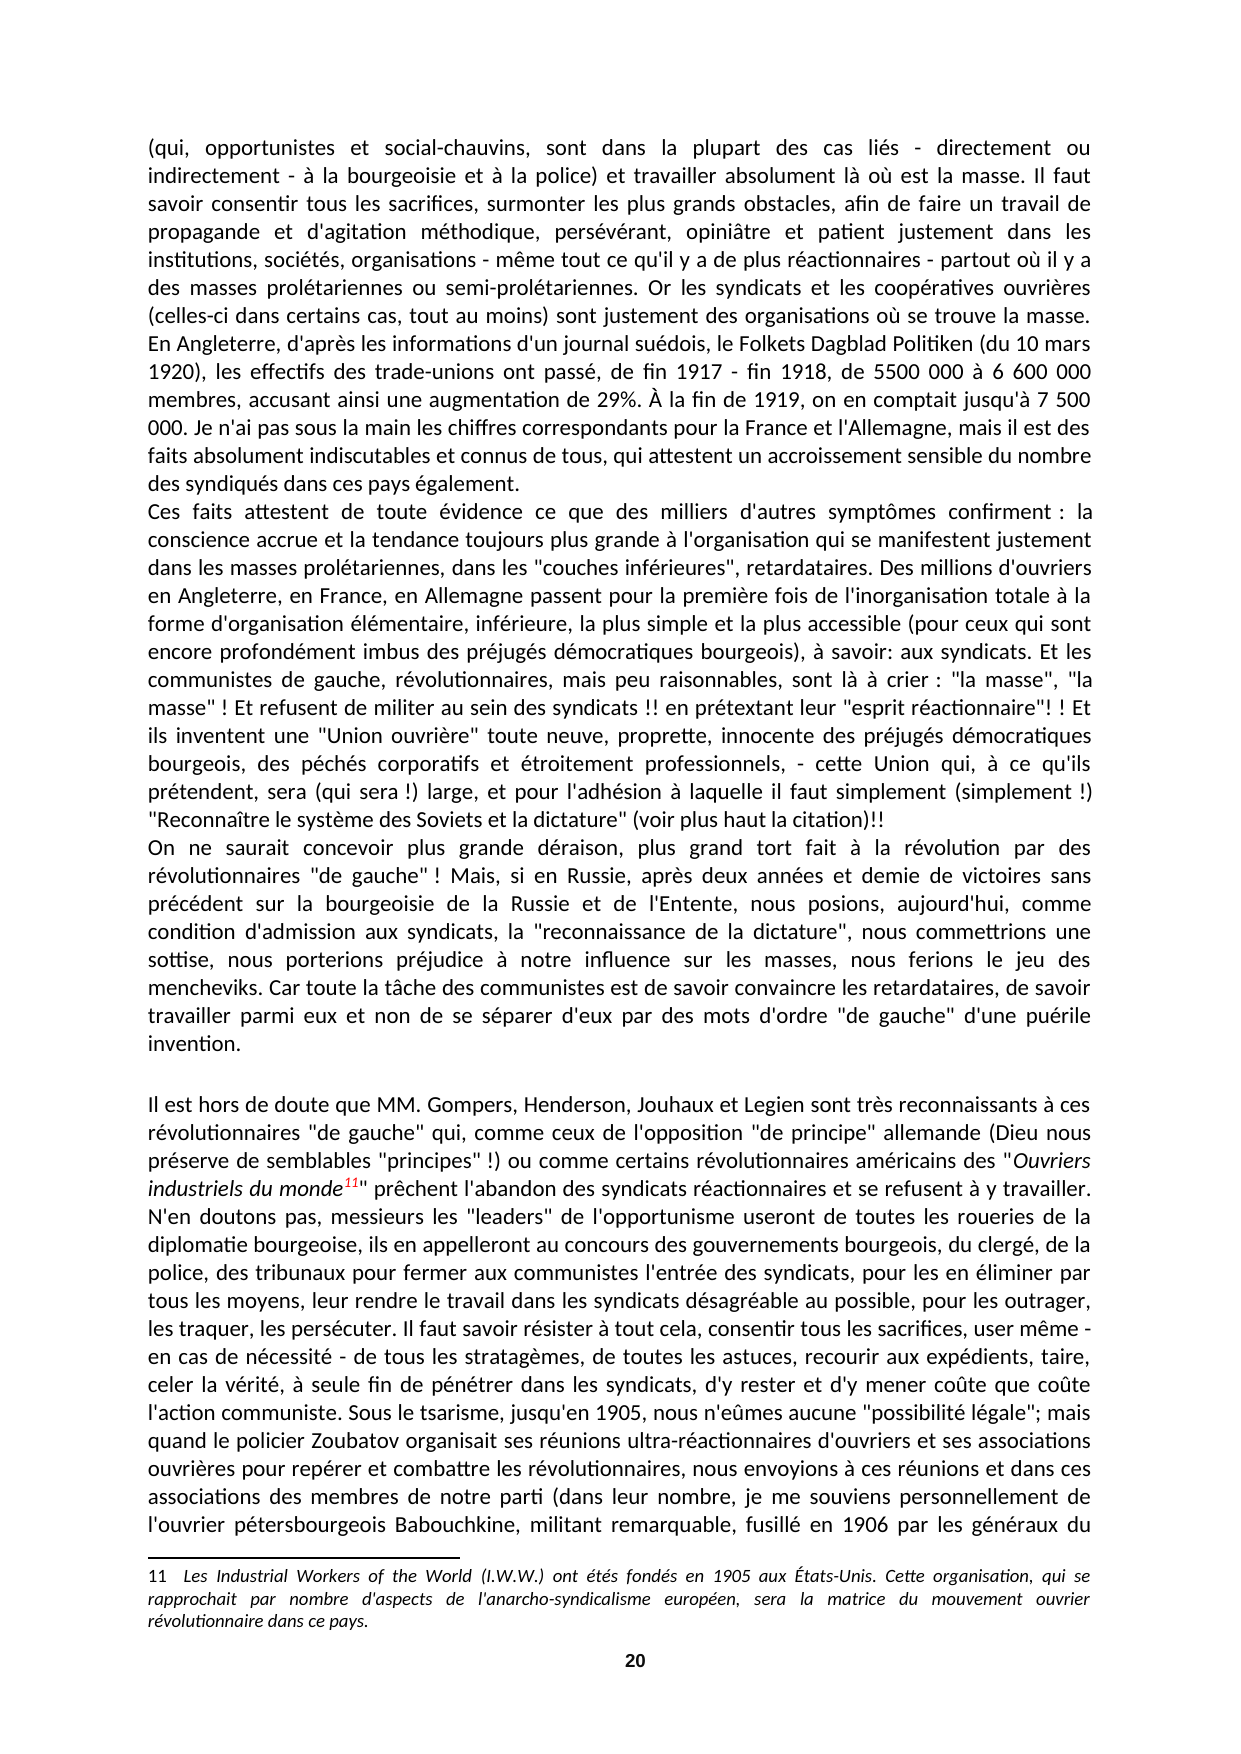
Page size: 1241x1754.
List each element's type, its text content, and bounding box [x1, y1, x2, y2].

text Il est hors de doute que MM. Gompers, Henderson, Jouhaux et Legien sont très reconnaissants à ces révolutionnaires "de gauche" qui, comme ceux de l'opposition "de principe" allemande (Dieu nous préserve de semblables "principes" !) ou comme certains révolutionnaires américains des "Ouvriers industriels du monde" prêchent l'abandon des syndicats réactionnaires et se refusent à y travailler. N'en doutons pas, messieurs les "leaders" de l'opportunisme useront de toutes les roueries de la diplomatie bourgeoise, ils en appelleront au concours des gouvernements bourgeois, du clergé, de la police, des tribunaux pour fermer aux communistes l'entrée des syndicats, pour les en éliminer par tous les moyens, leur rendre le travail dans les syndicats désagréable au possible, pour les outrager, les traquer, les persécuter. Il faut savoir résister à tout cela, consentir tous les sacrifices, user même - en cas de nécessité - de tous les stratagèmes, de toutes les astuces, recourir aux expédients, taire, celer la vérité, à seule fin de pénétrer dans les syndicats, d'y rester et d'y mener coûte que coûte l'action communiste. Sous le tsarisme, jusqu'en 1905, nous n'eûmes aucune "possibilité légale"; mais quand le policier Zoubatov organisait ses réunions ultra-réactionnaires d'ouvriers et ses associations ouvrières pour repérer et combattre les révolutionnaires, nous envoyions à ces réunions et dans ces associations des membres de notre parti (dans leur nombre, je me souviens personnellement de l'ouvrier pétersbourgeois Babouchkine, militant remarquable, fusillé en 1906 par les généraux du [148, 1090, 1093, 1538]
text Ces faits attestent de toute évidence ce que des milliers d'autres symptômes confirment : la conscience accrue et la tendance toujours plus grande à l'organisation qui se manifestent justement dans les masses prolétariennes, dans les "couches inférieures", retardataires. Des millions d'ouvriers en Angleterre, en France, en Allemagne passent pour la première fois de l'inorganisation totale à la forme d'organisation élémentaire, inférieure, la plus simple et la plus accessible (pour ceux qui sont encore profondément imbus des préjugés démocratiques bourgeois), à savoir: aux syndicats. Et les communistes de gauche, révolutionnaires, mais peu raisonnables, sont là à crier : "la masse", "la masse" ! Et refusent de militer au sein des syndicats !! en prétextant leur "esprit réactionnaire"! ! Et ils inventent une "Union ouvrière" toute neuve, proprette, innocente des préjugés démocratiques bourgeois, des péchés corporatifs et étroitement professionnels, - cette Union qui, à ce qu'ils prétendent, sera (qui sera !) large, et pour l'adhésion à laquelle il faut simplement (simplement !) "Reconnaître le système des Soviets et la dictature" (voir plus haut la citation)!! [148, 497, 1093, 833]
text On ne saurait concevoir plus grande déraison, plus grand tort fait à la révolution par des révolutionnaires "de gauche" ! Mais, si en Russie, après deux années et demie de victoires sans précédent sur la bourgeoisie de la Russie et de l'Entente, nous posions, aujourd'hui, comme condition d'admission aux syndicats, la "reconnaissance de la dictature", nous commettrions une sottise, nous porterions préjudice à notre influence sur les masses, nous ferions le jeu des mencheviks. Car toute la tâche des communistes est de savoir convaincre les retardataires, de savoir travailler parmi eux et non de se séparer d'eux par des mots d'ordre "de gauche" d'une puérile invention. [148, 833, 1093, 1057]
text Les Industrial Workers of the World (I.W.W.) ont étés fondés en 1905 aux États-Unis. Cette organisation, qui se rapprochait par nombre d'aspects de l'anarcho-syndicalisme européen, sera la matrice du mouvement ouvrier révolutionnaire dans ce pays. [148, 1564, 1093, 1632]
text (qui, opportunistes et social-chauvins, sont dans la plupart des cas liés - directement ou indirectement - à la bourgeoisie et à la police) et travailler absolument là où est la masse. Il faut savoir consentir tous les sacrifices, surmonter les plus grands obstacles, afin de faire un travail de propagande et d'agitation méthodique, persévérant, opiniâtre et patient justement dans les institutions, sociétés, organisations - même tout ce qu'il y a de plus réactionnaires - partout où il y a des masses prolétariennes ou semi-prolétariennes. Or les syndicats et les coopératives ouvrières (celles-ci dans certains cas, tout au moins) sont justement des organisations où se trouve la masse. En Angleterre, d'après les informations d'un journal suédois, le Folkets Dagblad Politiken (du 10 mars 1920), les effectifs des trade-unions ont passé, de fin 1917 - fin 1918, de 5500 000 à 6 600 000 membres, accusant ainsi une augmentation de 29%. À la fin de 1919, on en comptait jusqu'à 7 500 000. Je n'ai pas sous la main les chiffres correspondants pour la France et l'Allemagne, mais il est des faits absolument indiscutables et connus de tous, qui attestent un accroissement sensible du nombre des syndiqués dans ces pays également. [148, 133, 1093, 497]
